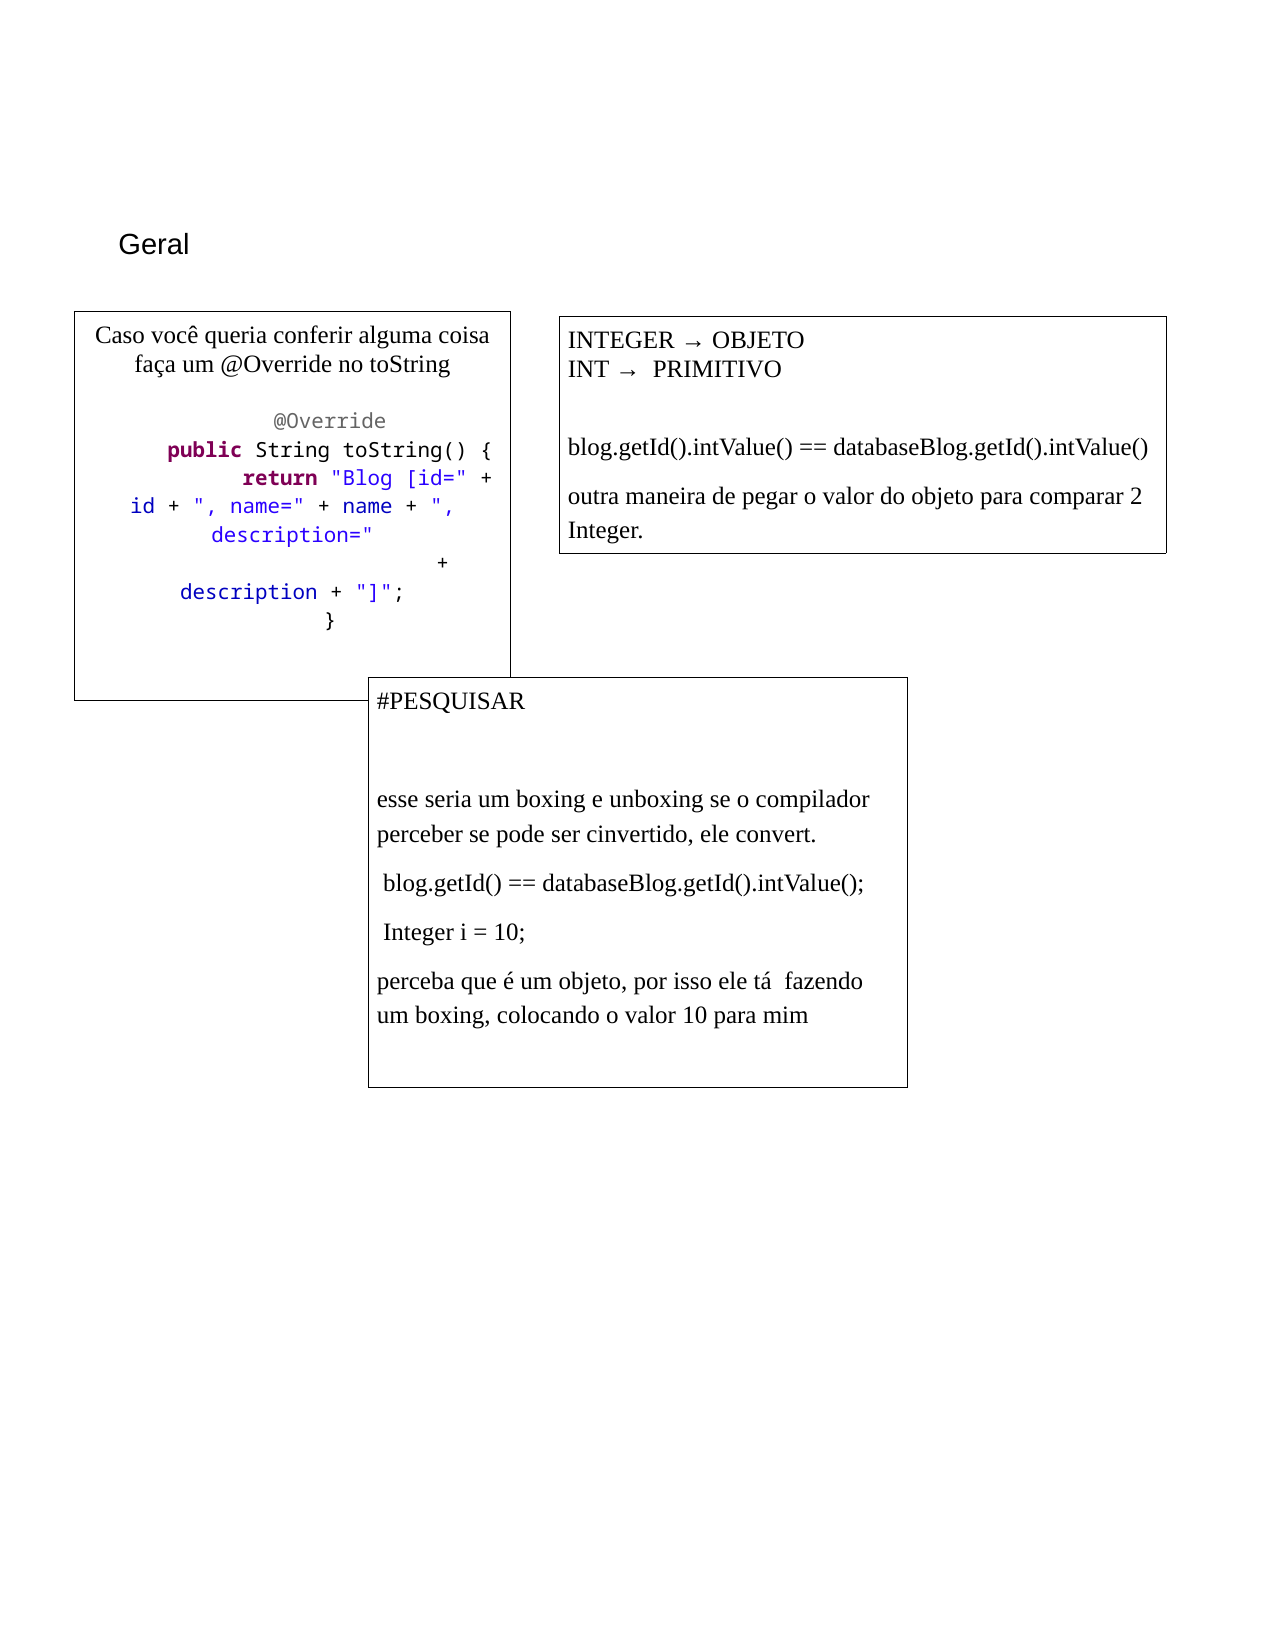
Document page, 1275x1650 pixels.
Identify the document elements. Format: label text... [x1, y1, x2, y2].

text + description + "]"; [83, 548, 502, 605]
subtitle Geral [118, 227, 1157, 260]
text } [83, 605, 502, 634]
text INTEGER → OBJETO [568, 325, 1157, 354]
text blog.getId() == databaseBlog.getId().intValue(); [377, 868, 898, 896]
text blog.getId().intValue() == databaseBlog.getId().intValue() [568, 432, 1157, 460]
text @Override [83, 406, 502, 435]
text INT → PRIMITIVO [568, 354, 1157, 383]
text Integer i = 10; [377, 917, 898, 946]
text outra maneira de pegar o valor do objeto para comparar 2 Integer. [568, 481, 1157, 544]
text Caso você queria conferir alguma coisa faça um @Override no toString [83, 320, 502, 378]
text esse seria um boxing e unboxing se o compilador perceber se pode ser cinvertido, ele convert. [377, 784, 898, 847]
text public String toString() { [83, 435, 502, 463]
text #PESQUISAR [377, 686, 898, 715]
text perceba que é um objeto, por isso ele tá fazendo um boxing, colocando o valor 10 para mim [377, 966, 898, 1029]
text return "Blog [id=" + id + ", name=" + name + ", description=" [83, 463, 502, 548]
